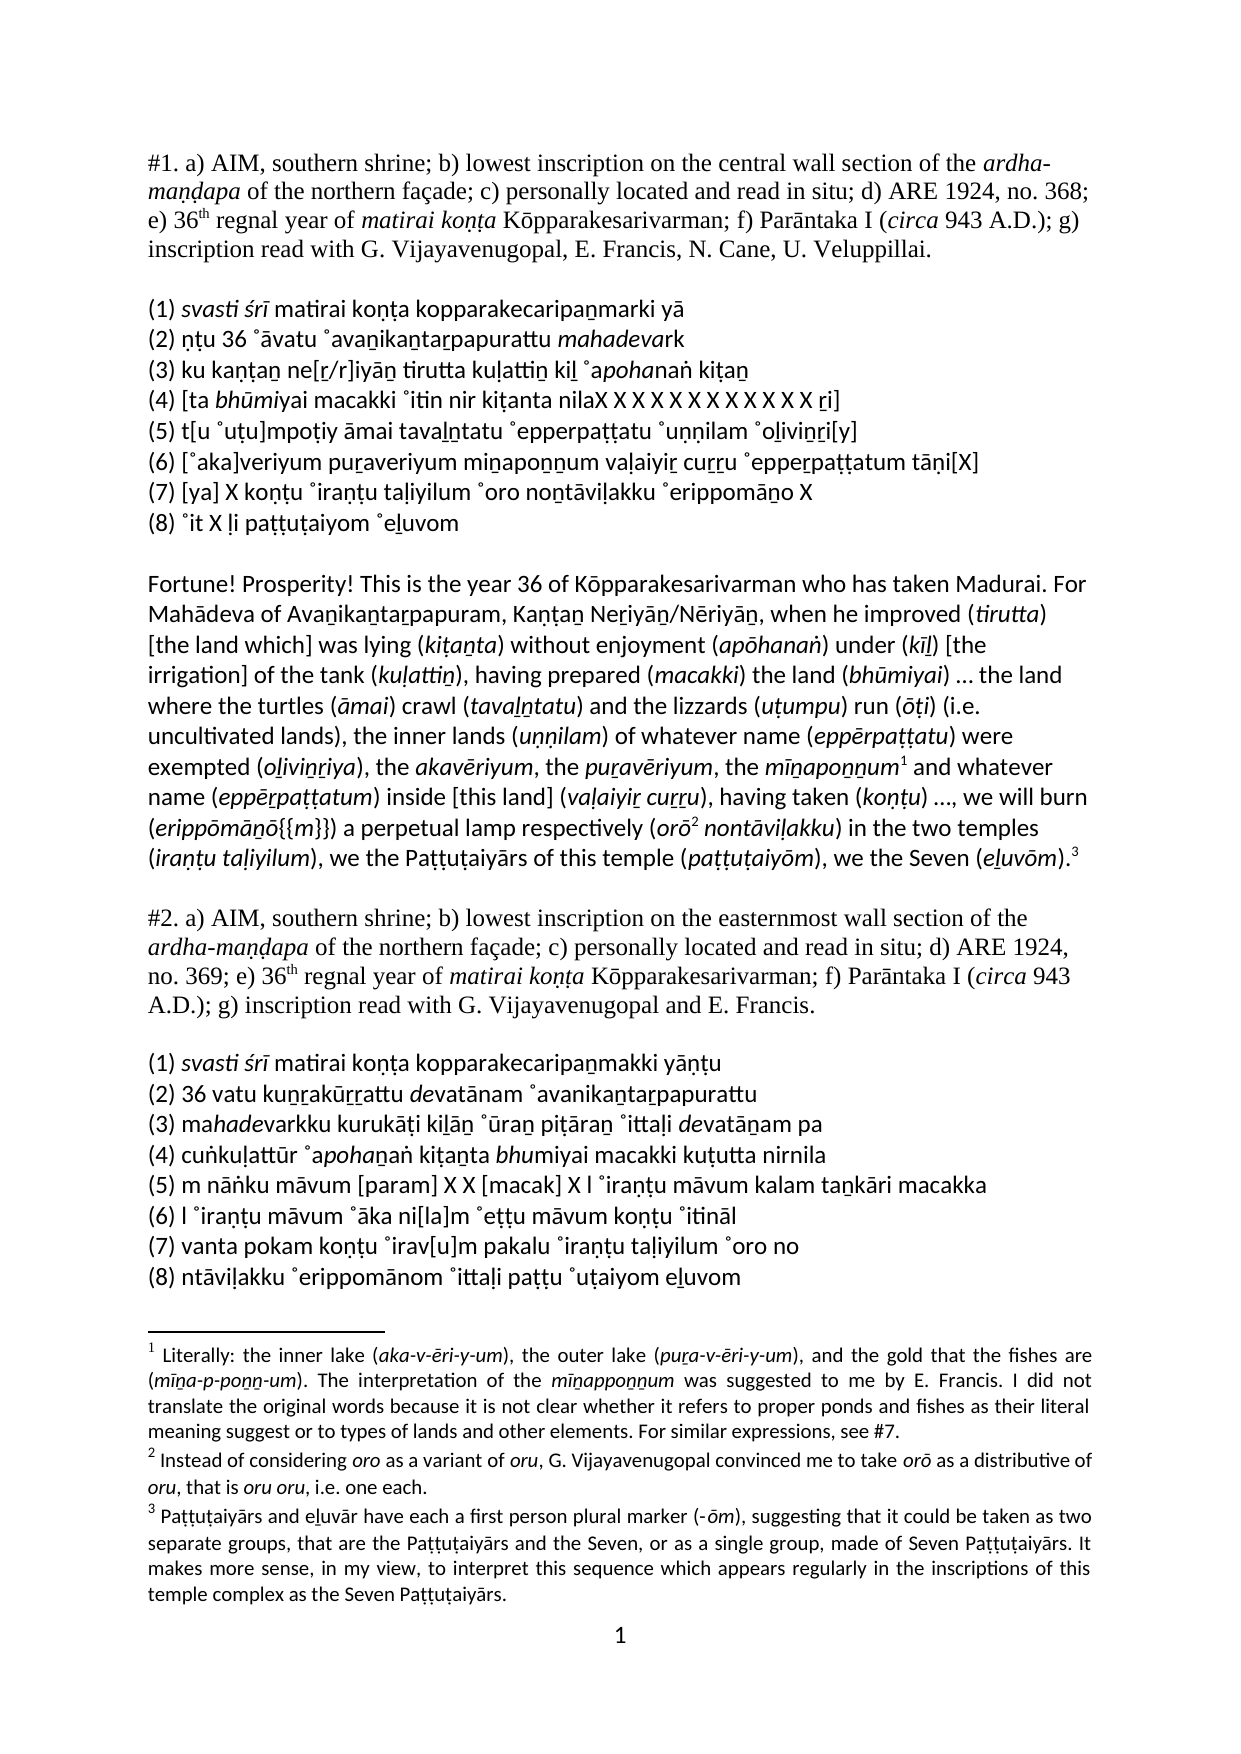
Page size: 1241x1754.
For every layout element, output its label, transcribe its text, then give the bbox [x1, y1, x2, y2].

text Paṭṭuṭaiyārs and eḻuvār have each a first person plural marker (-ōm), suggesting that it could be taken as two separate groups, that are the Paṭṭuṭaiyārs and the Seven, or as a single group, made of Seven Paṭṭuṭaiyārs. It makes more sense, in my view, to interpret this sequence which appears regularly in the inscriptions of this temple complex as the Seven Paṭṭuṭaiyārs. [148, 1499, 1093, 1606]
text #2. a) AIM, southern shrine; b) lowest inscription on the easternmost wall section of the ardha-maṇḍapa of the northern façade; c) personally located and read in situ; d) ARE 1924, no. 369; e) 36th regnal year of matirai koṇṭa Kōpparakesarivarman; f) Parāntaka I (circa 943 A.D.); g) inscription read with G. Vijayavenugopal and E. Francis. [148, 903, 1093, 1018]
text (5) m nāṅku māvum [param] X X [macak] X l ˚iraṇṭu māvum kalam taṉkāri macakka [148, 1169, 1093, 1200]
text (2) 36 vatu kuṉṟakūṟṟattu devatānam ˚avanikaṉtaṟpapurattu [148, 1078, 1093, 1108]
text (8) ˚it X ḷi paṭṭuṭaiyom ˚eḻuvom [148, 507, 1093, 537]
text (4) [ta bhūmiyai macakki ˚itin nir kiṭanta nilaX X X X X X X X X X X X ṟi] [148, 385, 1093, 415]
text (8) ntāviḷakku ˚erippomānom ˚ittaḷi paṭṭu ˚uṭaiyom eḻuvom [148, 1261, 1093, 1291]
text (3) ku kaṇṭaṉ ne[ṟ/r]iyāṉ tirutta kuḷattiṉ kiḻ ˚apohanaṅ kiṭaṉ [148, 354, 1093, 385]
text (6) [˚aka]veriyum puṟaveriyum miṉapoṉṉum vaḷaiyiṟ cuṟṟu ˚eppeṟpaṭṭatum tāṇi[X] [148, 446, 1093, 476]
text Literally: the inner lake (aka-v-ēri-y-um), the outer lake (puṟa-v-ēri-y-um), and the gold that the fishes are (mīṉa-p-poṉṉ-um). The interpretation of the mīṉappoṉṉum was suggested to me by E. Francis. I did not translate the original words because it is not clear whether it refers to proper ponds and fishes as their literal meaning suggest or to types of lands and other elements. For similar expressions, see #7. [148, 1339, 1093, 1444]
text (2) ṇṭu 36 ˚āvatu ˚avaṉikaṉtaṟpapurattu mahadevark [148, 324, 1093, 354]
text (1) svasti śrī matirai koṇṭa kopparakecaripaṉmakki yāṇṭu [148, 1047, 1093, 1078]
text (7) vanta pokam koṇṭu ˚irav[u]m pakalu ˚iraṇṭu taḷiyilum ˚oro no [148, 1230, 1093, 1261]
text #1. a) AIM, southern shrine; b) lowest inscription on the central wall section of the ardha-maṇḍapa of the northern façade; c) personally located and read in situ; d) ARE 1924, no. 368; e) 36th regnal year of matirai koṇṭa Kōpparakesarivarman; f) Parāntaka I (circa 943 A.D.); g) inscription read with G. Vijayavenugopal, E. Francis, N. Cane, U. Veluppillai. [148, 148, 1093, 263]
text (3) mahadevarkku kurukāṭi kiḻāṉ ˚ūraṉ piṭāraṉ ˚ittaḷi devatāṉam pa [148, 1108, 1093, 1139]
text (1) svasti śrī matirai koṇṭa kopparakecaripaṉmarki yā [148, 293, 1093, 324]
text (5) t[u ˚uṭu]mpoṭiy āmai tavaḻṉtatu ˚epperpaṭṭatu ˚uṇṇilam ˚oḻiviṉṟi[y] [148, 415, 1093, 446]
text (4) cuṅkuḷattūr ˚apohaṉaṅ kiṭaṉta bhumiyai macakki kuṭutta nirnila [148, 1139, 1093, 1169]
text Instead of considering oro as a variant of oru, G. Vijayavenugopal convinced me to take orō as a distributive of oru, that is oru oru, i.e. one each. [148, 1444, 1093, 1499]
text (6) l ˚iraṇṭu māvum ˚āka ni[la]m ˚eṭṭu māvum koṇṭu ˚itināl [148, 1200, 1093, 1230]
text (7) [ya] X koṇṭu ˚iraṇṭu taḷiyilum ˚oro noṉtāviḷakku ˚erippomāṉo X [148, 476, 1093, 507]
text Fortune! Prosperity! This is the year 36 of Kōpparakesarivarman who has taken Madurai. For Mahādeva of Avaṉikaṉtaṟpapuram, Kaṇṭaṉ Neṟiyāṉ/Nēriyāṉ, when he improved (tirutta) [the land which] was lying (kiṭaṉta) without enjoyment (apōhanaṅ) under (kīḻ) [the irrigation] of the tank (kuḷattiṉ), having prepared (macakki) the land (bhūmiyai) … the land where the turtles (āmai) crawl (tavaḻṉtatu) and the lizzards (uṭumpu) run (ōṭi) (i.e. uncultivated lands), the inner lands (uṇṇilam) of whatever name (eppērpaṭṭatu) were exempted (oḻiviṉṟiya), the akavēriyum, the puṟavēriyum, the mīṉapoṉṉum and whatever name (eppēṟpaṭṭatum) inside [this land] (vaḷaiyiṟ cuṟṟu), having taken (koṇṭu) …, we will burn (erippōmāṉō{{m}}) a perpetual lamp respectively (orō nontāviḷakku) in the two temples (iraṇṭu taḷiyilum), we the Paṭṭuṭaiyārs of this temple (paṭṭuṭaiyōm), we the Seven (eḻuvōm). [148, 568, 1093, 873]
